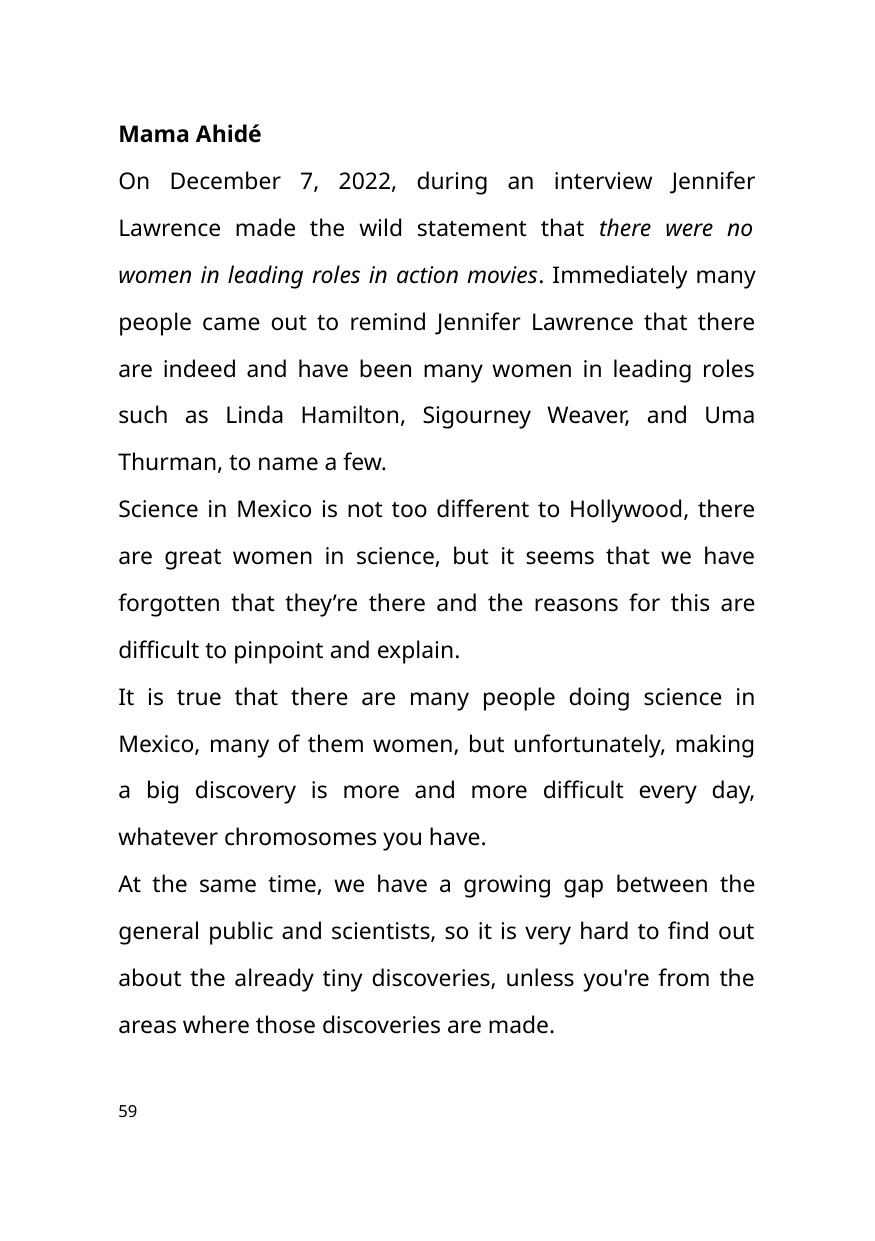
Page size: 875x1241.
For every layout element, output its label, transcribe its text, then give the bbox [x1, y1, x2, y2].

text It is true that there are many people doing science in Mexico, many of them women, but unfortunately, making a big discovery is more and more difficult every day, whatever chromosomes you have. [118, 681, 756, 852]
text At the same time, we have a growing gap between the general public and scientists, so it is very hard to find out about the already tiny discoveries, unless you're from the areas where those discoveries are made. [118, 868, 756, 1040]
text Science in Mexico is not too different to Hollywood, there are great women in science, but it seems that we have forgotten that they’re there and the reasons for this are difficult to pinpoint and explain. [118, 493, 756, 665]
text Mama Ahidé [118, 118, 756, 149]
text On December 7, 2022, during an interview Jennifer Lawrence made the wild statement that there were no women in leading roles in action movies. Immediately many people came out to remind Jennifer Lawrence that there are indeed and have been many women in leading roles such as Linda Hamilton, Sigourney Weaver, and Uma Thurman, to name a few. [118, 165, 756, 477]
